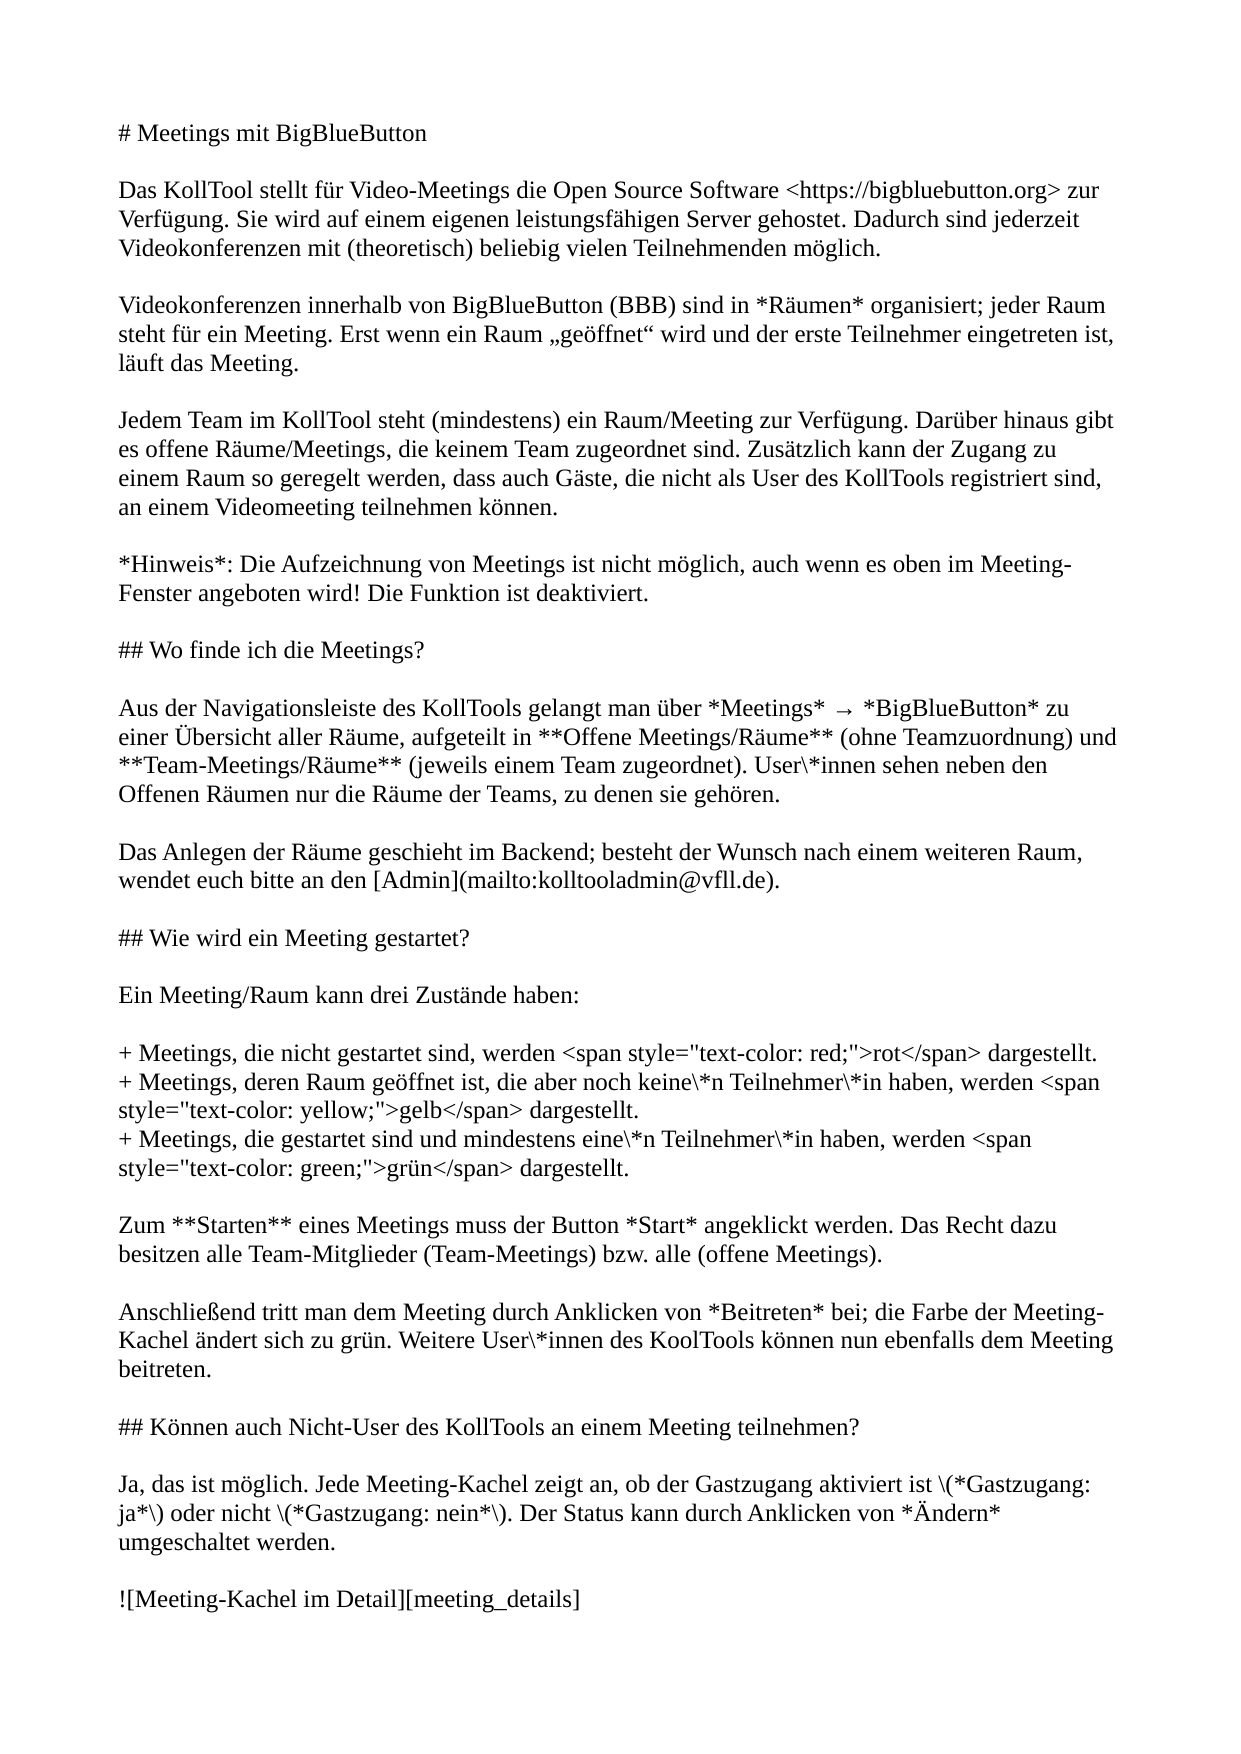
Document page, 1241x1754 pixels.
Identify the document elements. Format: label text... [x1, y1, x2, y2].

text Anschließend tritt man dem Meeting durch Anklicken von *Beitreten* bei; die Farbe der Meeting-Kachel ändert sich zu grün. Weitere User\*innen des KoolTools können nun ebenfalls dem Meeting beitreten. [118, 1297, 1122, 1383]
text ![Meeting-Kachel im Detail][meeting_details] [118, 1584, 1122, 1613]
text Videokonferenzen innerhalb von BigBlueButton (BBB) sind in *Räumen* organisiert; jeder Raum steht für ein Meeting. Erst wenn ein Raum „geöffnet“ wird und der erste Teilnehmer eingetreten ist, läuft das Meeting. [118, 291, 1122, 377]
text Aus der Navigationsleiste des KollTools gelangt man über *Meetings* → *BigBlueButton* zu einer Übersicht aller Räume, aufgeteilt in **Offene Meetings/Räume** (ohne Teamzuordnung) und **Team-Meetings/Räume** (jeweils einem Team zugeordnet). User\*innen sehen neben den Offenen Räumen nur die Räume der Teams, zu denen sie gehören. [118, 693, 1122, 808]
text Ja, das ist möglich. Jede Meeting-Kachel zeigt an, ob der Gastzugang aktiviert ist \(*Gastzugang: ja*\) oder nicht \(*Gastzugang: nein*\). Der Status kann durch Anklicken von *Ändern* umgeschaltet werden. [118, 1469, 1122, 1556]
text ## Können auch Nicht-User des KollTools an einem Meeting teilnehmen? [118, 1412, 1122, 1441]
text Ein Meeting/Raum kann drei Zustände haben: [118, 981, 1122, 1009]
text ## Wo finde ich die Meetings? [118, 636, 1122, 664]
text + Meetings, die gestartet sind und mindestens eine\*n Teilnehmer\*in haben, werden <span style="text-color: green;">grün</span> dargestellt. [118, 1124, 1122, 1182]
text Das KollTool stellt für Video-Meetings die Open Source Software <https://bigbluebutton.org> zur Verfügung. Sie wird auf einem eigenen leistungsfähigen Server gehostet. Dadurch sind jederzeit Videokonferenzen mit (theoretisch) beliebig vielen Teilnehmenden möglich. [118, 176, 1122, 262]
text ## Wie wird ein Meeting gestartet? [118, 923, 1122, 952]
text # Meetings mit BigBlueButton [118, 118, 1122, 147]
text Zum **Starten** eines Meetings muss der Button *Start* angeklickt werden. Das Recht dazu besitzen alle Team-Mitglieder (Team-Meetings) bzw. alle (offene Meetings). [118, 1211, 1122, 1268]
text + Meetings, deren Raum geöffnet ist, die aber noch keine\*n Teilnehmer\*in haben, werden <span style="text-color: yellow;">gelb</span> dargestellt. [118, 1067, 1122, 1124]
text *Hinweis*: Die Aufzeichnung von Meetings ist nicht möglich, auch wenn es oben im Meeting-Fenster angeboten wird! Die Funktion ist deaktiviert. [118, 549, 1122, 607]
text Jedem Team im KollTool steht (mindestens) ein Raum/Meeting zur Verfügung. Darüber hinaus gibt es offene Räume/Meetings, die keinem Team zugeordnet sind. Zusätzlich kann der Zugang zu einem Raum so geregelt werden, dass auch Gäste, die nicht als User des KollTools registriert sind, an einem Videomeeting teilnehmen können. [118, 406, 1122, 521]
text + Meetings, die nicht gestartet sind, werden <span style="text-color: red;">rot</span> dargestellt. [118, 1038, 1122, 1067]
text Das Anlegen der Räume geschieht im Backend; besteht der Wunsch nach einem weiteren Raum, wendet euch bitte an den [Admin](mailto:kolltooladmin@vfll.de). [118, 837, 1122, 894]
